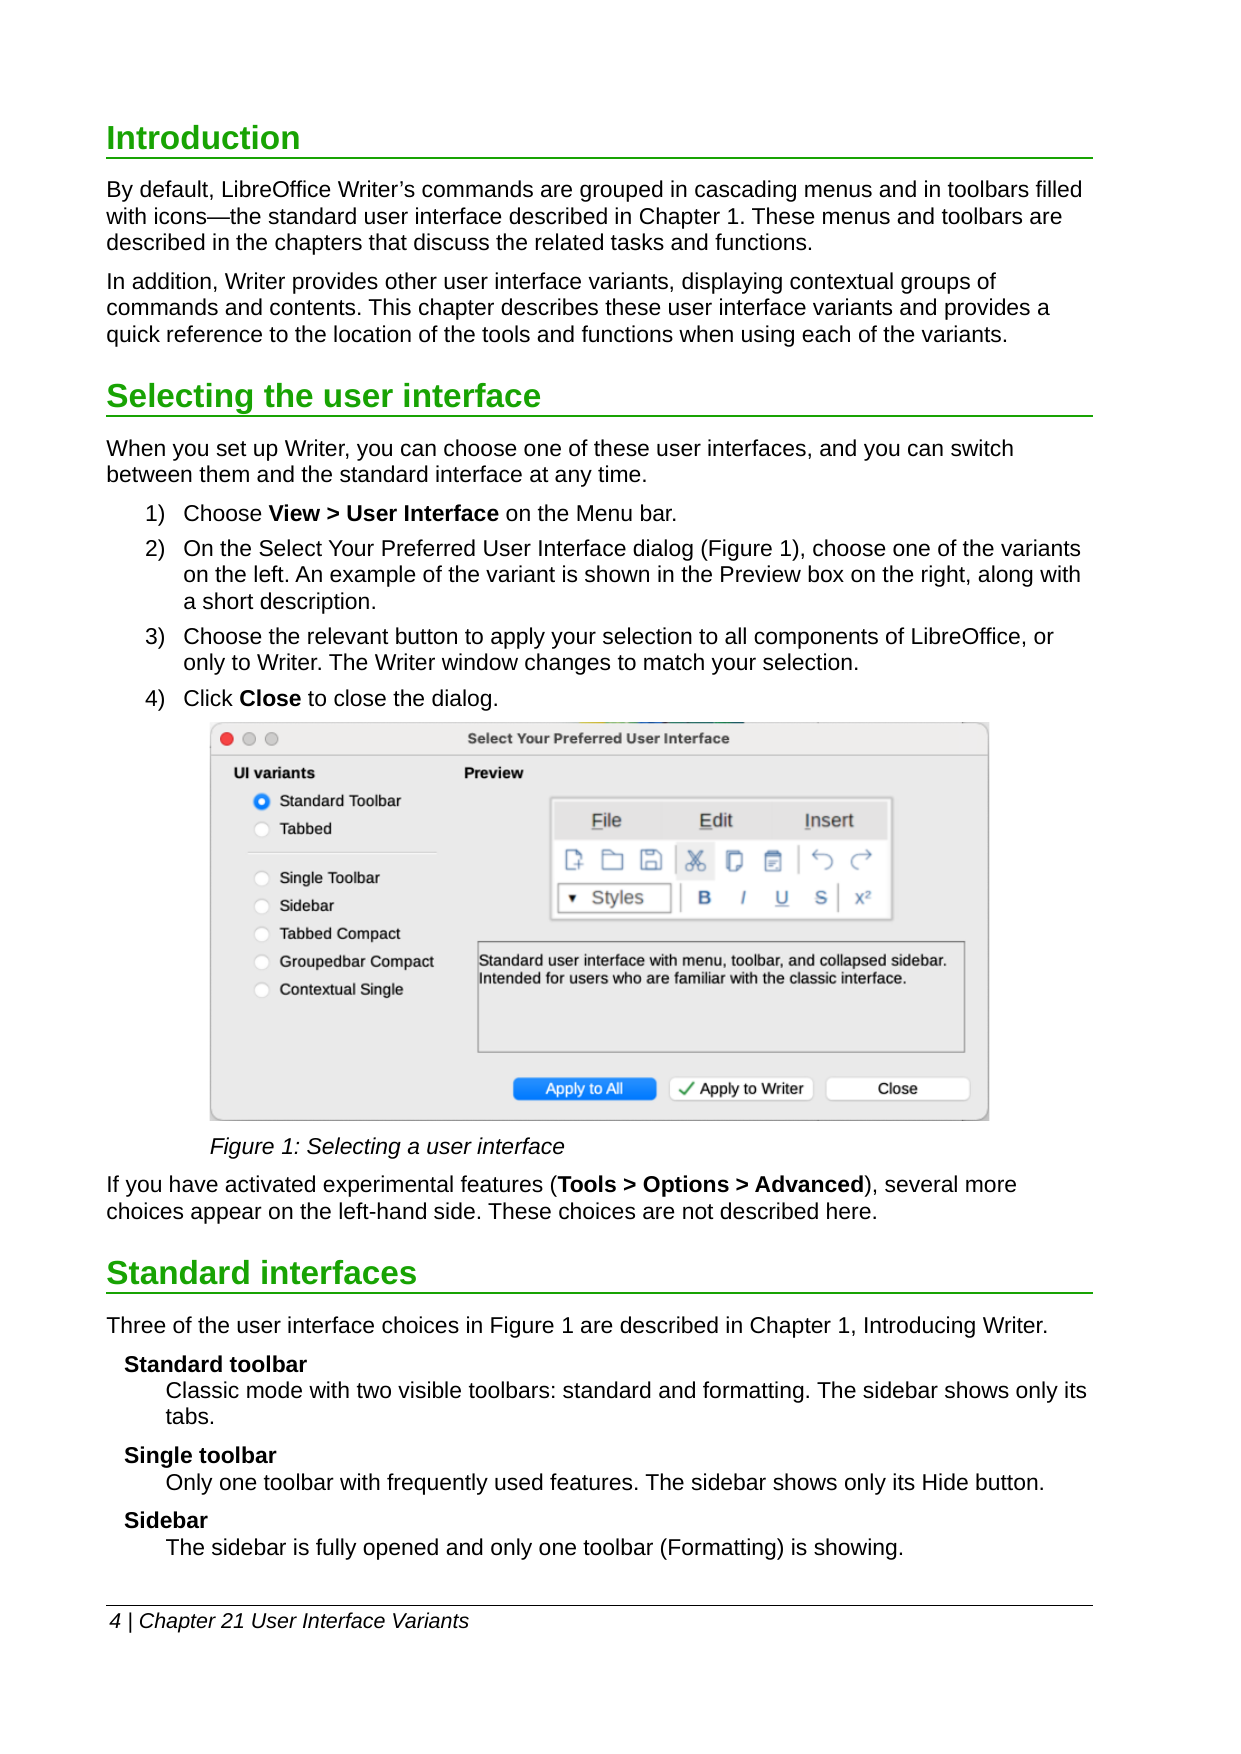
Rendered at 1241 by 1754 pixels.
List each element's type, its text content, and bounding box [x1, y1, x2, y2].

text Standard toolbar [124, 1351, 1093, 1377]
subtitle Selecting the user interface [106, 376, 1093, 415]
text When you set up Writer, you can choose one of these user interfaces, and you can switch between them and the standard interface at any time. [106, 435, 1093, 487]
text Single toolbar [124, 1442, 1093, 1468]
list Click Close to close the dialog. [165, 684, 1093, 711]
text By default, LibreOffice Writer’s commands are grouped in cascading menus and in toolbars filled with icons—the standard user interface described in Chapter 1. These menus and toolbars are described in the chapters that discuss the related tasks and functions. [106, 176, 1093, 255]
text Classic mode with two visible toolbars: standard and formatting. The sidebar shows only its tabs. [165, 1377, 1093, 1429]
list Choose View > User Interface on the Menu bar. [165, 500, 1093, 526]
subtitle Introduction [106, 118, 1093, 157]
list On the Select Your Preferred User Interface dialog (Figure 1), choose one of the variants on the left. An example of the variant is shown in the Preview box on the right, along with a short description. [165, 535, 1093, 614]
text Only one toolbar with frequently used features. The sidebar shows only its Hide button. [165, 1468, 1093, 1495]
subtitle Standard interfaces [106, 1253, 1093, 1292]
text In addition, Writer provides other user interface variants, displaying contextual groups of commands and contents. This chapter describes these user interface variants and provides a quick reference to the location of the tools and functions when using each of the variants. [106, 268, 1093, 347]
text The sidebar is fully opened and only one toolbar (Formatting) is showing. [165, 1534, 1093, 1560]
text Three of the user interface choices in Figure 1 are described in Chapter 1, Introducing Writer. [106, 1312, 1093, 1338]
text Figure 1: Selecting a user interface [209, 1133, 989, 1159]
text If you have activated experimental features (Tools > Options > Advanced), several more choices appear on the left-hand side. These choices are not described here. [106, 1171, 1093, 1224]
picture [209, 722, 990, 1121]
text Sidebar [124, 1507, 1093, 1534]
list Choose the relevant button to apply your selection to all components of LibreOffice, or only to Writer. The Writer window changes to match your selection. [165, 623, 1093, 676]
